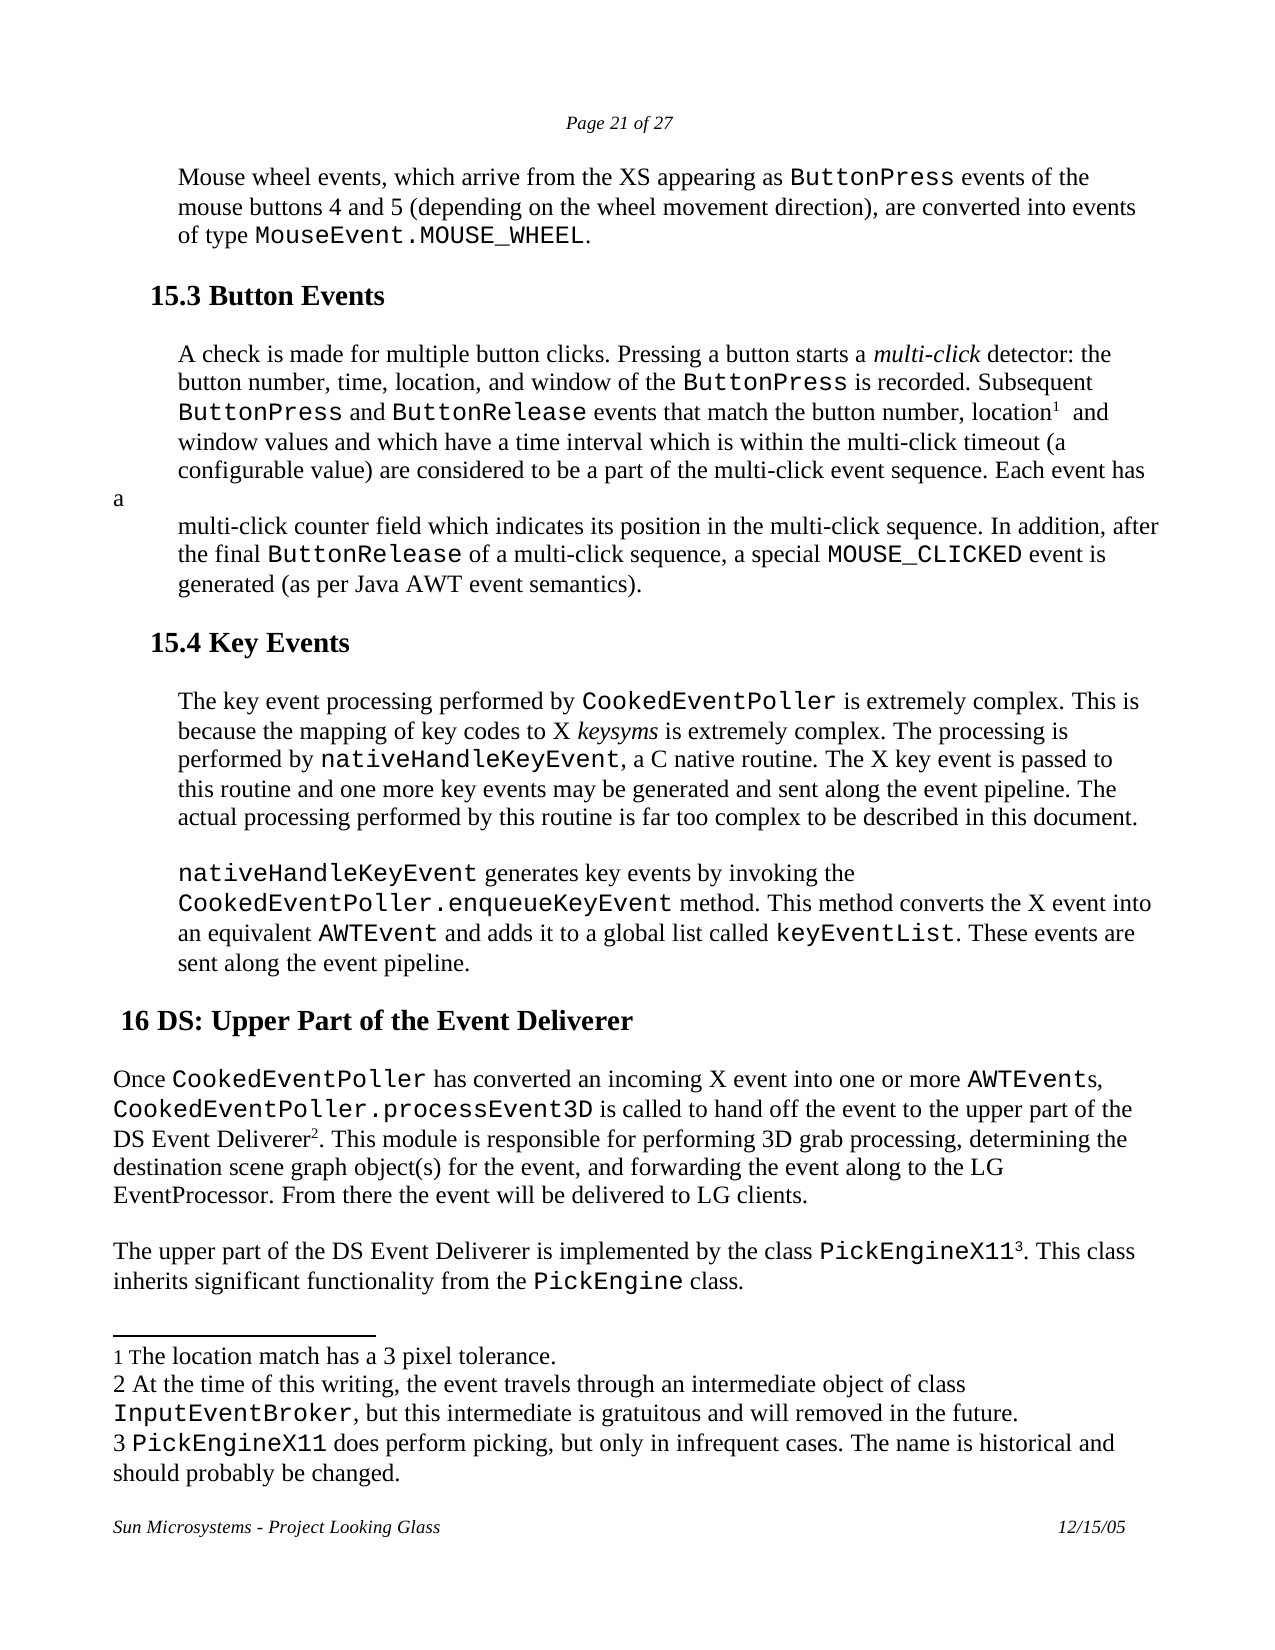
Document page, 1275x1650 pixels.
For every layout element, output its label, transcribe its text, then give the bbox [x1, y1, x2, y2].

text window values and which have a time interval which is within the multi-click timeout (a [113, 428, 1162, 456]
text multi-click counter field which indicates its position in the multi-click sequence. In addition, after [113, 512, 1162, 540]
list Key Events [142, 626, 1162, 658]
text this routine and one more key events may be generated and sent along the event pipeline. The [113, 774, 1162, 803]
text configurable value) are considered to be a part of the multi-click event sequence. Each event has a [113, 456, 1162, 512]
text The key event processing performed by CookedEventPoller is extremely complex. This is [113, 687, 1162, 717]
text of type MouseEvent.MOUSE_WHEEL. [113, 221, 1162, 251]
text an equivalent AWTEvent and adds it to a global list called keyEventList. These events are [113, 919, 1162, 949]
text The upper part of the DS Event Deliverer is implemented by the class PickEngineX11. This class inherits significant functionality from the PickEngine class. [113, 1237, 1162, 1297]
text A check is made for multiple button clicks. Pressing a button starts a multi-click detector: the [113, 340, 1162, 368]
text sent along the event pipeline. [113, 949, 1162, 977]
list Button Events [142, 279, 1162, 312]
text nativeHandleKeyEvent generates key events by invoking the [113, 859, 1162, 889]
text Once CookedEventPoller has converted an incoming X event into one or more AWTEvents, CookedEventPoller.processEvent3D is called to hand off the event to the upper part of the DS Event Deliverer. This module is responsible for performing 3D grab processing, determining the destination scene graph object(s) for the event, and forwarding the event along to the LG EventProcessor. From there the event will be delivered to LG clients. [113, 1065, 1162, 1209]
text At the time of this writing, the event travels through an intermediate object of class InputEventBroker, but this intermediate is gratuitous and will removed in the future. [113, 1370, 1162, 1429]
text CookedEventPoller.enqueueKeyEvent method. This method converts the X event into [113, 889, 1162, 919]
text button number, time, location, and window of the ButtonPress is recorded. Subsequent [113, 368, 1162, 398]
text the final ButtonRelease of a multi-click sequence, a special MOUSE_CLICKED event is [113, 540, 1162, 570]
text mouse buttons 4 and 5 (depending on the wheel movement direction), are converted into events [113, 193, 1162, 221]
text generated (as per Java AWT event semantics). [113, 570, 1162, 598]
text The location match has a 3 pixel tolerance. [113, 1342, 1162, 1370]
list DS: Upper Part of the Event Deliverer [113, 1005, 1162, 1037]
text ButtonPress and ButtonRelease events that match the button number, location and [113, 398, 1162, 428]
text performed by nativeHandleKeyEvent, a C native routine. The X key event is passed to [113, 744, 1162, 774]
text because the mapping of key codes to X keysyms is extremely complex. The processing is [113, 717, 1162, 744]
text Mouse wheel events, which arrive from the XS appearing as ButtonPress events of the [113, 163, 1162, 193]
text PickEngineX11 does perform picking, but only in infrequent cases. The name is historical and should probably be changed. [113, 1429, 1162, 1487]
text actual processing performed by this routine is far too complex to be described in this document. [113, 803, 1162, 831]
